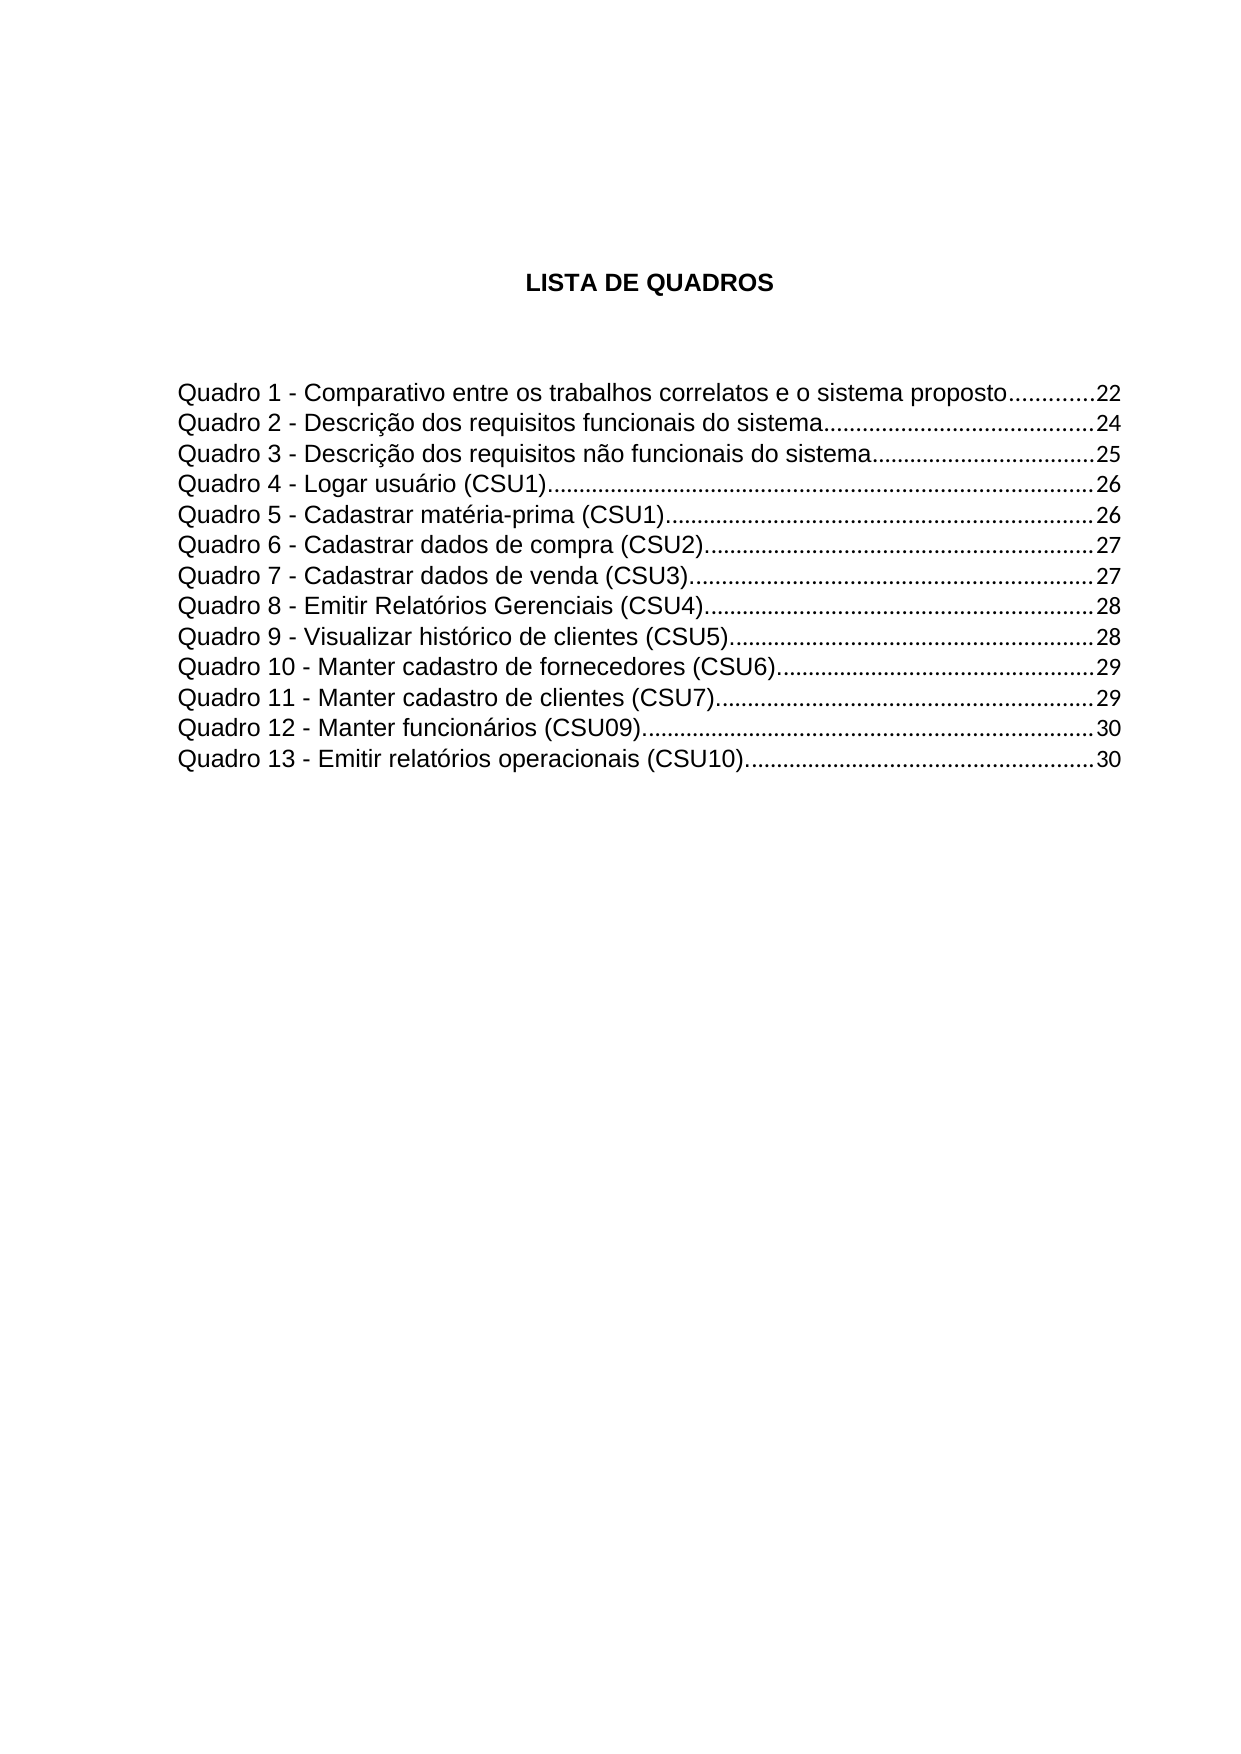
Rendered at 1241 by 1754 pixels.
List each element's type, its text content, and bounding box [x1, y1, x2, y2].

text Quadro 6 - Cadastrar dados de compra (CSU2). 27 [177, 529, 1122, 560]
text Quadro 3 - Descrição dos requisitos não funcionais do sistema 25 [177, 438, 1122, 468]
text Quadro 2 - Descrição dos requisitos funcionais do sistema 24 [177, 407, 1122, 438]
text Quadro 13 - Emitir relatórios operacionais (CSU10). 30 [177, 743, 1122, 773]
text Quadro 8 - Emitir Relatórios Gerenciais (CSU4). 28 [177, 590, 1122, 621]
text Quadro 9 - Visualizar histórico de clientes (CSU5). 28 [177, 621, 1122, 651]
text Quadro 4 - Logar usuário (CSU1). 26 [177, 468, 1122, 499]
text Quadro 5 - Cadastrar matéria-prima (CSU1). 26 [177, 499, 1122, 529]
text Quadro 7 - Cadastrar dados de venda (CSU3). 27 [177, 560, 1122, 590]
text LISTA DE QUADROS [177, 267, 1122, 296]
text Quadro 1 - Comparativo entre os trabalhos correlatos e o sistema proposto 22 [177, 377, 1122, 407]
text Quadro 11 - Manter cadastro de clientes (CSU7). 29 [177, 682, 1122, 712]
text Quadro 12 - Manter funcionários (CSU09). 30 [177, 712, 1122, 743]
text Quadro 10 - Manter cadastro de fornecedores (CSU6). 29 [177, 651, 1122, 682]
